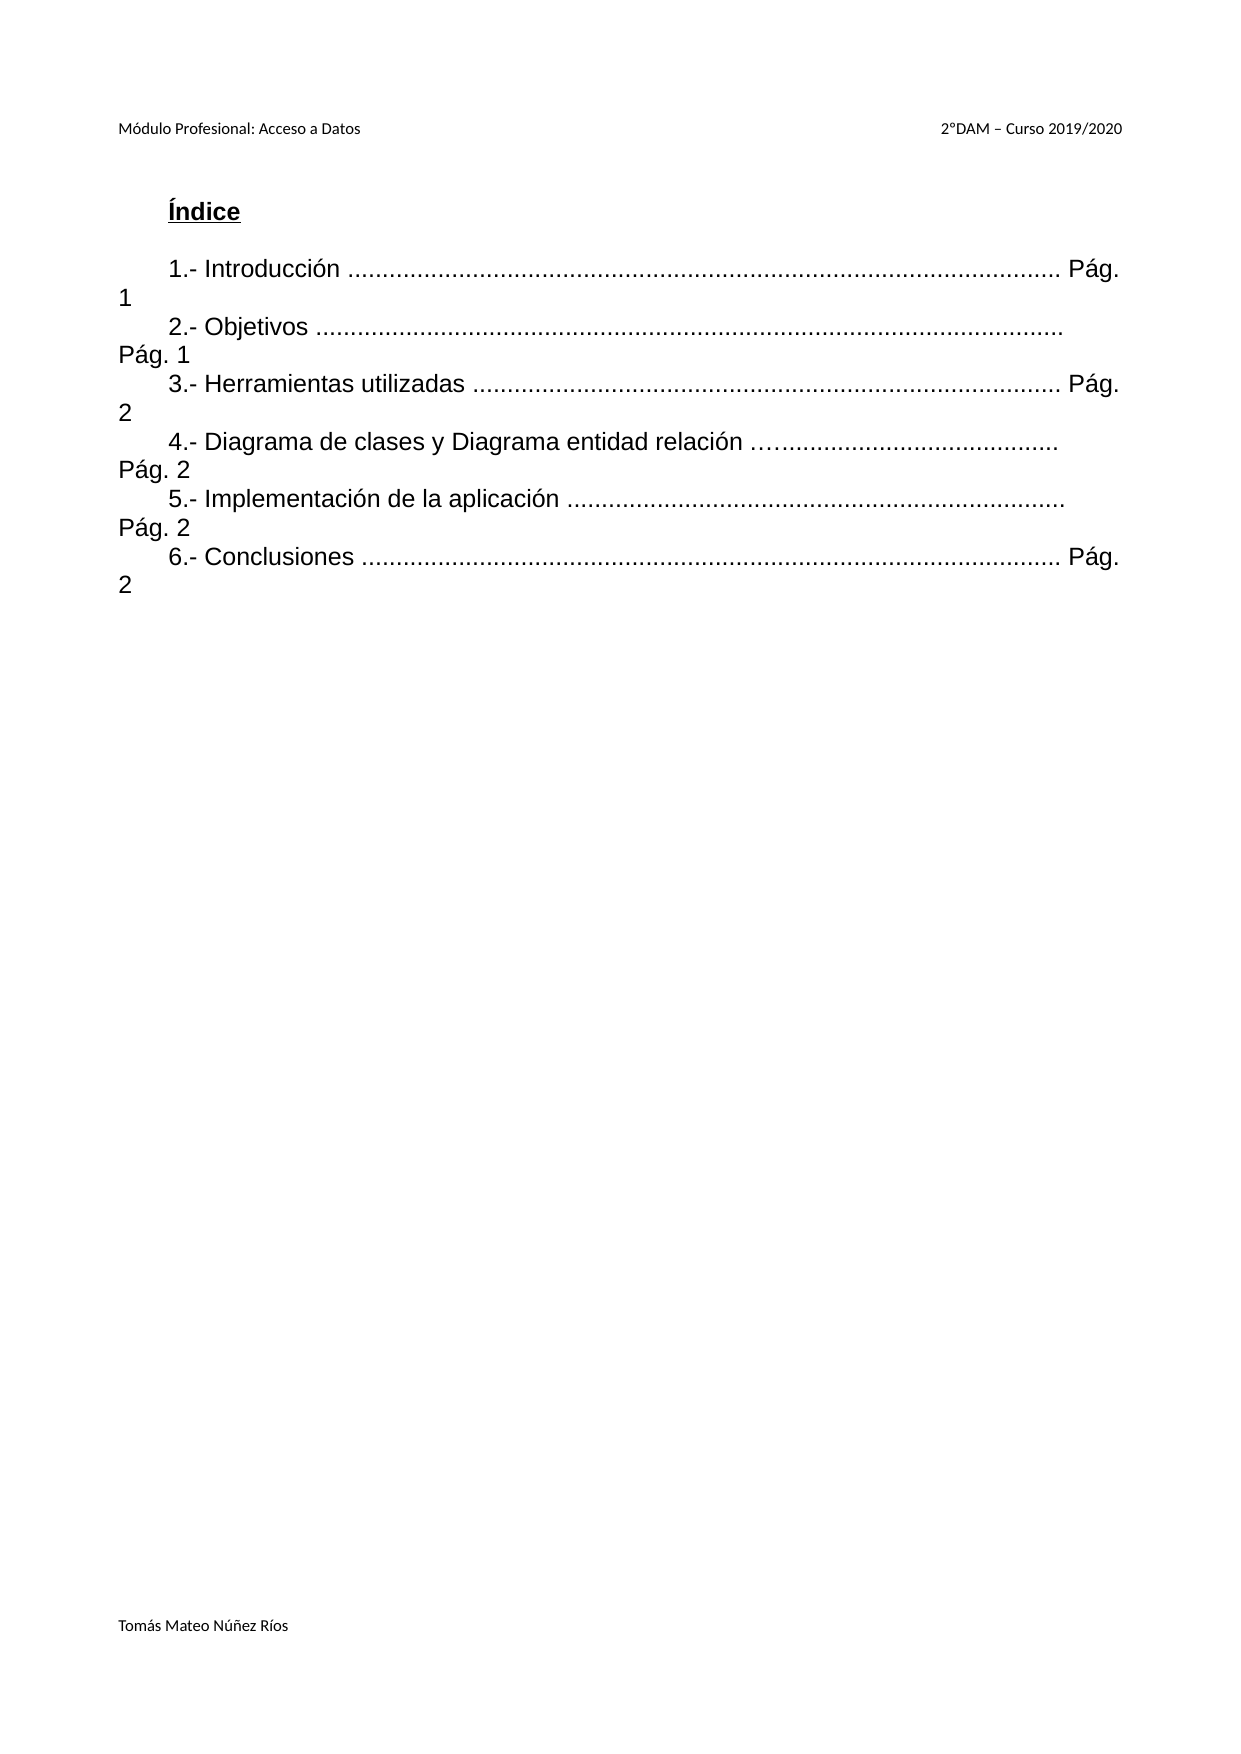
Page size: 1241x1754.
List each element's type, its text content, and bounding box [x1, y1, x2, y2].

text 5.- Implementación de la aplicación ........................................................................ Pág. 2 [118, 484, 1122, 542]
text 3.- Herramientas utilizadas ..................................................................................... Pág. 2 [118, 369, 1122, 427]
text 1.- Introducción ....................................................................................................... Pág. 1 [118, 254, 1122, 312]
text 4.- Diagrama de clases y Diagrama entidad relación .…........................................ Pág. 2 [118, 427, 1122, 484]
text Índice [118, 197, 1122, 225]
text 2.- Objetivos ............................................................................................................ Pág. 1 [118, 312, 1122, 369]
text 6.- Conclusiones ..................................................................................................... Pág. 2 [118, 542, 1122, 599]
